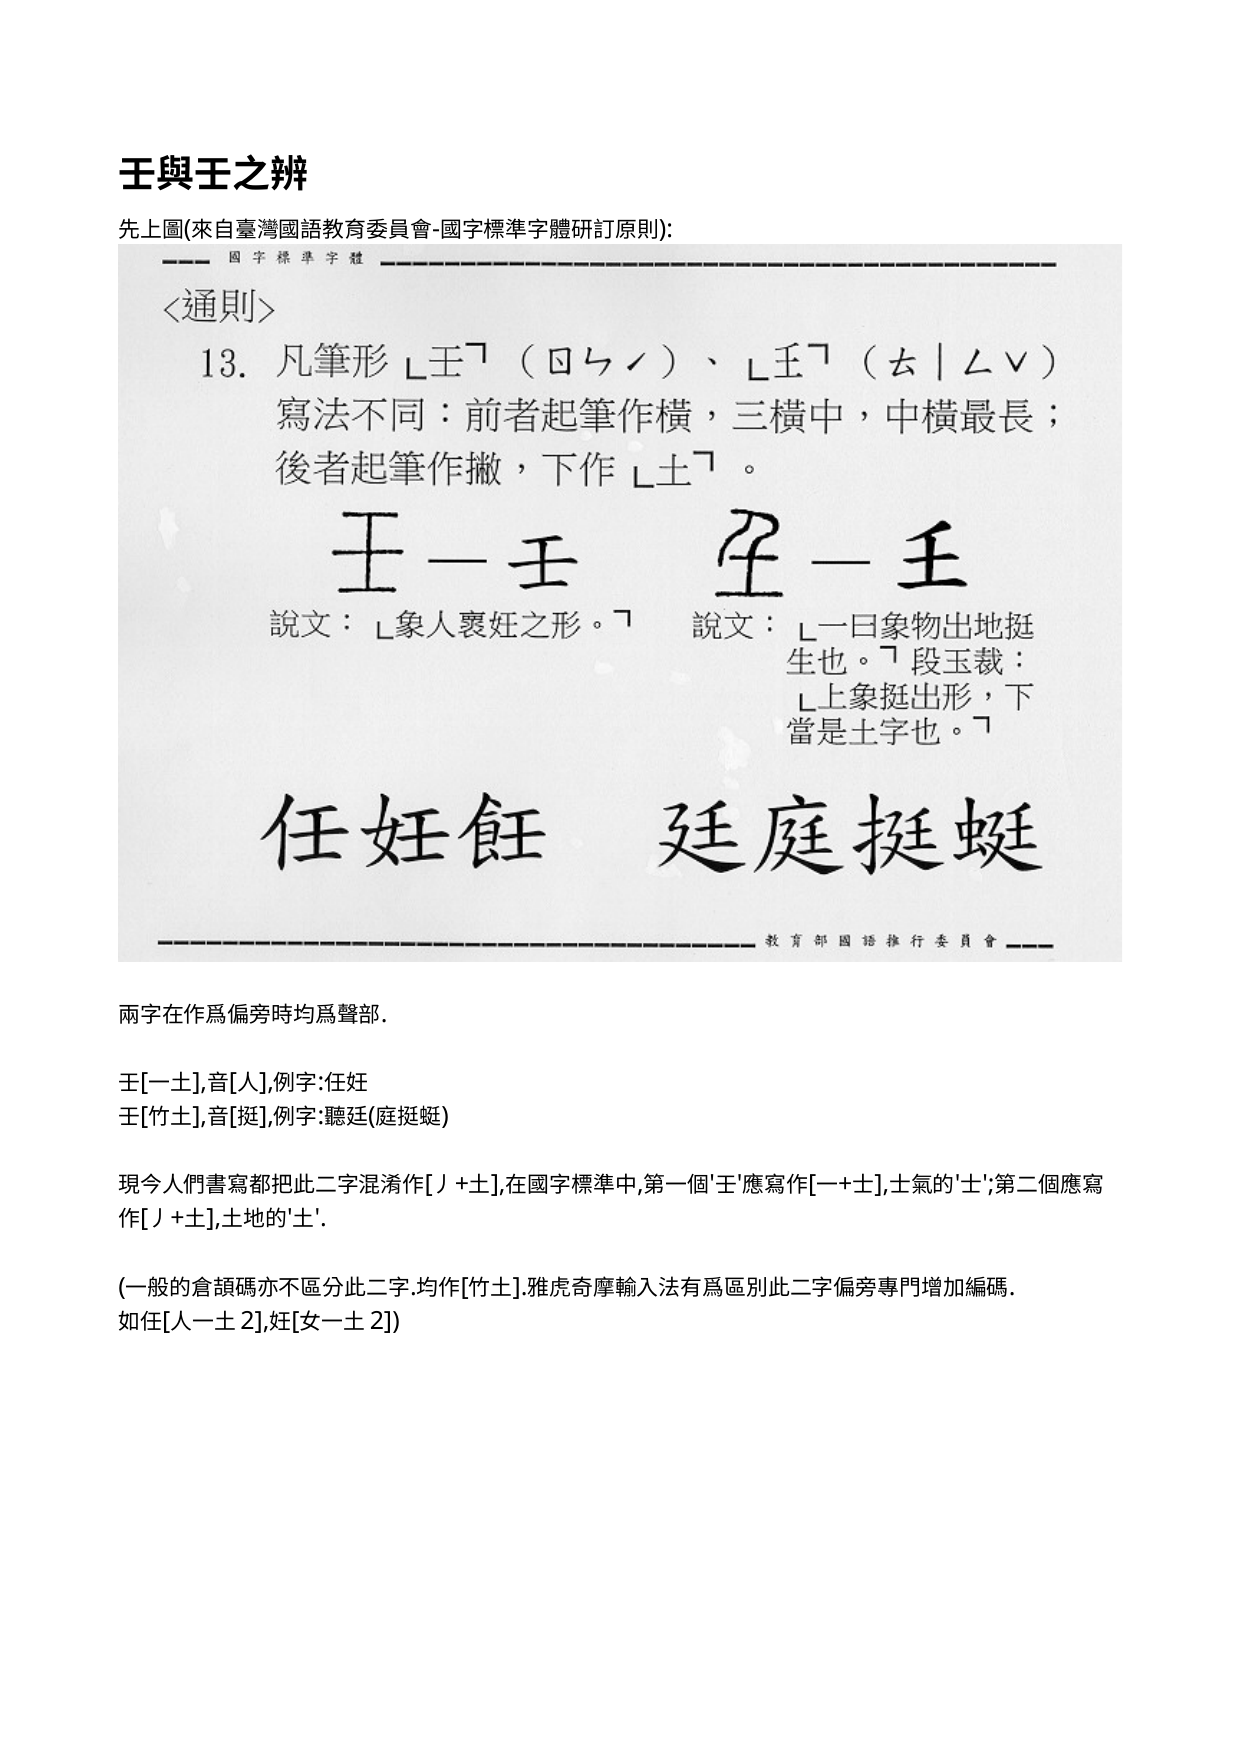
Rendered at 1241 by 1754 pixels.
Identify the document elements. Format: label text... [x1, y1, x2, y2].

text 壬[竹土],音[挺],例字:聽廷(庭挺蜓) [118, 1098, 1122, 1132]
picture [118, 244, 1123, 962]
text 兩字在作爲偏旁時均爲聲部. [118, 996, 1122, 1030]
text 壬[一土],音[人],例字:任妊 [118, 1064, 1122, 1098]
subtitle 壬與壬之辨 [118, 143, 1122, 198]
text (一般的倉頡碼亦不區分此二字.均作[竹土].雅虎奇摩輸入法有爲區別此二字偏旁專門增加編碼. [118, 1268, 1122, 1302]
text 現今人們書寫都把此二字混淆作[丿+土],在國字標準中,第一個'壬'應寫作[一+士],士氣的'士';第二個應寫作[丿+土],土地的'土'. [118, 1166, 1122, 1234]
text 如任[人一土2],妊[女一土2]) [118, 1302, 1122, 1336]
text 先上圖(來自臺灣國語教育委員會-國字標準字體研訂原則): [118, 211, 1122, 244]
